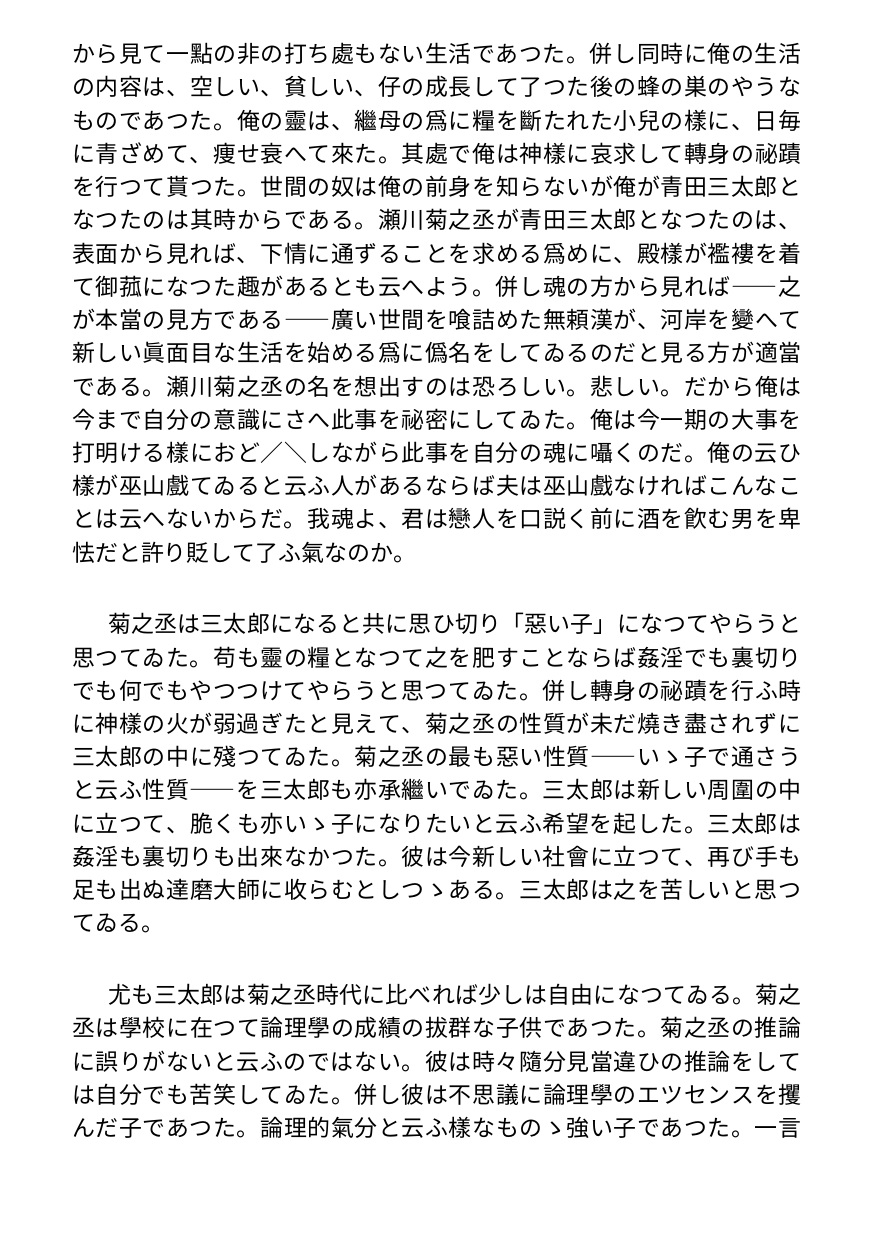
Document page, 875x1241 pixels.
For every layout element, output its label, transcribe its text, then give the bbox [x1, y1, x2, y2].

text から見て一點の非の打ち處もない生活であつた。併し同時に俺の生活の内容は、空しい、貧しい、仔の成長して了つた後の蜂の巣のやうなものであつた。俺の靈は、繼母の爲に糧を斷たれた小兒の樣に、日毎に青ざめて、痩せ衰へて來た。其處で俺は神樣に哀求して轉身の祕蹟を行つて貰つた。世間の奴は俺の前身を知らないが俺が青田三太郎となつたのは其時からである。瀬川菊之丞が青田三太郎となつたのは、表面から見れば、下情に通ずることを求める爲めに、殿樣が襤褸を着て御菰になつた趣があるとも云へよう。併し魂の方から見れば――之が本當の見方である――廣い世間を喰詰めた無頼漢が、河岸を變へて新しい眞面目な生活を始める爲に僞名をしてゐるのだと見る方が適當である。瀬川菊之丞の名を想出すのは恐ろしい。悲しい。だから俺は今まで自分の意識にさへ此事を祕密にしてゐた。俺は今一期の大事を打明ける樣におど／＼しながら此事を自分の魂に囁くのだ。俺の云ひ樣が巫山戲てゐると云ふ人があるならば夫は巫山戲なければこんなことは云へないからだ。我魂よ、君は戀人を口説く前に酒を飮む男を卑怯だと許り貶して了ふ氣なのか。 [72, 36, 802, 568]
text 菊之丞は三太郎になると共に思ひ切り「惡い子」になつてやらうと思つてゐた。苟も靈の糧となつて之を肥すことならば姦淫でも裏切りでも何でもやつつけてやらうと思つてゐた。併し轉身の祕蹟を行ふ時に神樣の火が弱過ぎたと見えて、菊之丞の性質が未だ燒き盡されずに三太郎の中に殘つてゐた。菊之丞の最も惡い性質――いゝ子で通さうと云ふ性質――を三太郎も亦承繼いでゐた。三太郎は新しい周圍の中に立つて、脆くも亦いゝ子になりたいと云ふ希望を起した。三太郎は姦淫も裏切りも出來なかつた。彼は今新しい社會に立つて、再び手も足も出ぬ達磨大師に收らむとしつゝある。三太郎は之を苦しいと思つてゐる。 [72, 606, 802, 938]
text 尤も三太郎は菊之丞時代に比べれば少しは自由になつてゐる。菊之丞は學校に在つて論理學の成績の拔群な子供であつた。菊之丞の推論に誤りがないと云ふのではない。彼は時々隨分見當違ひの推論をしては自分でも苦笑してゐた。併し彼は不思議に論理學のエツセンスを攫んだ子であつた。論理的氣分と云ふ樣なものゝ強い子であつた。一言 [72, 977, 802, 1143]
